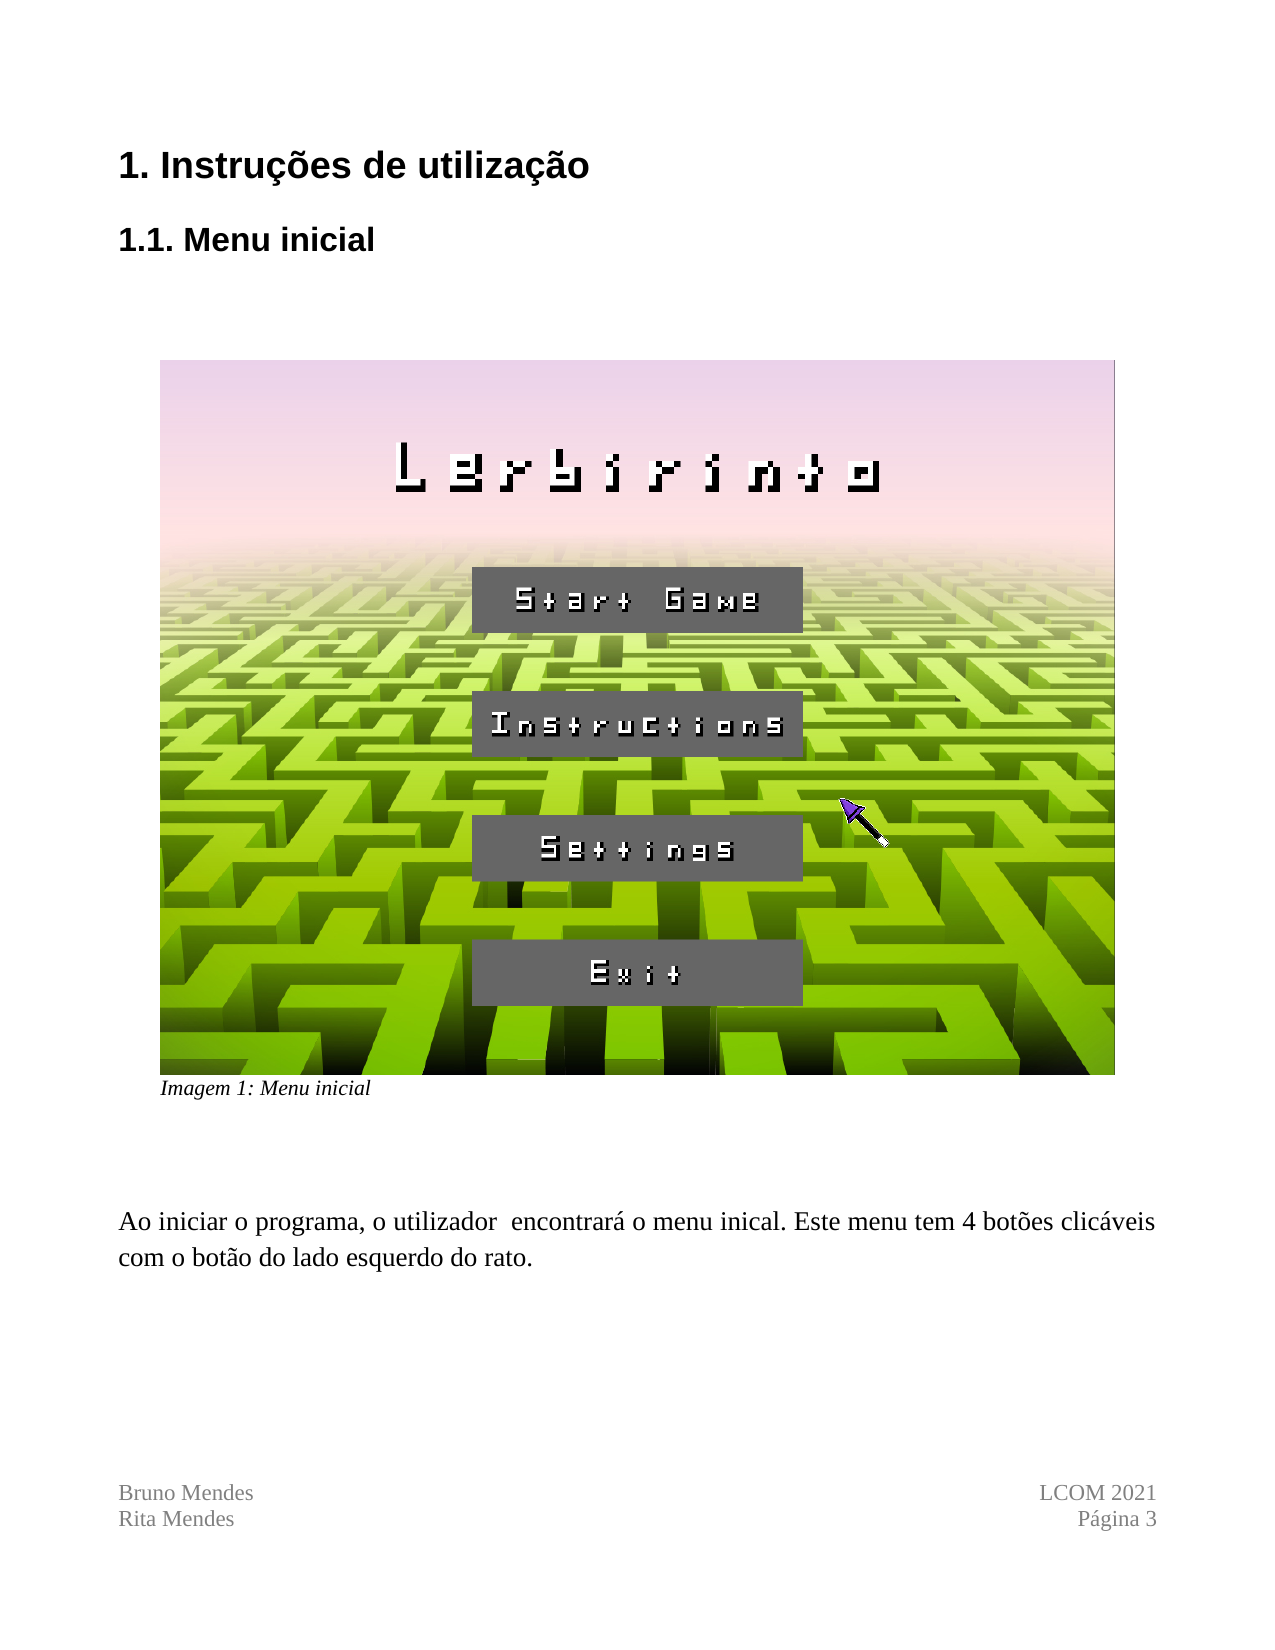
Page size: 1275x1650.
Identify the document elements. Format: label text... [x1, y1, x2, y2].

text Ao iniciar o programa, o utilizador encontrará o menu inical. Este menu tem 4 botões clicáveis com o botão do lado esquerdo do rato. [118, 1205, 1157, 1272]
subtitle 1.1. Menu inicial [118, 220, 1157, 259]
text Imagem 1: Menu inicial [160, 1075, 1115, 1100]
subtitle 1. Instruções de utilização [118, 143, 1157, 187]
picture [160, 360, 1115, 1075]
